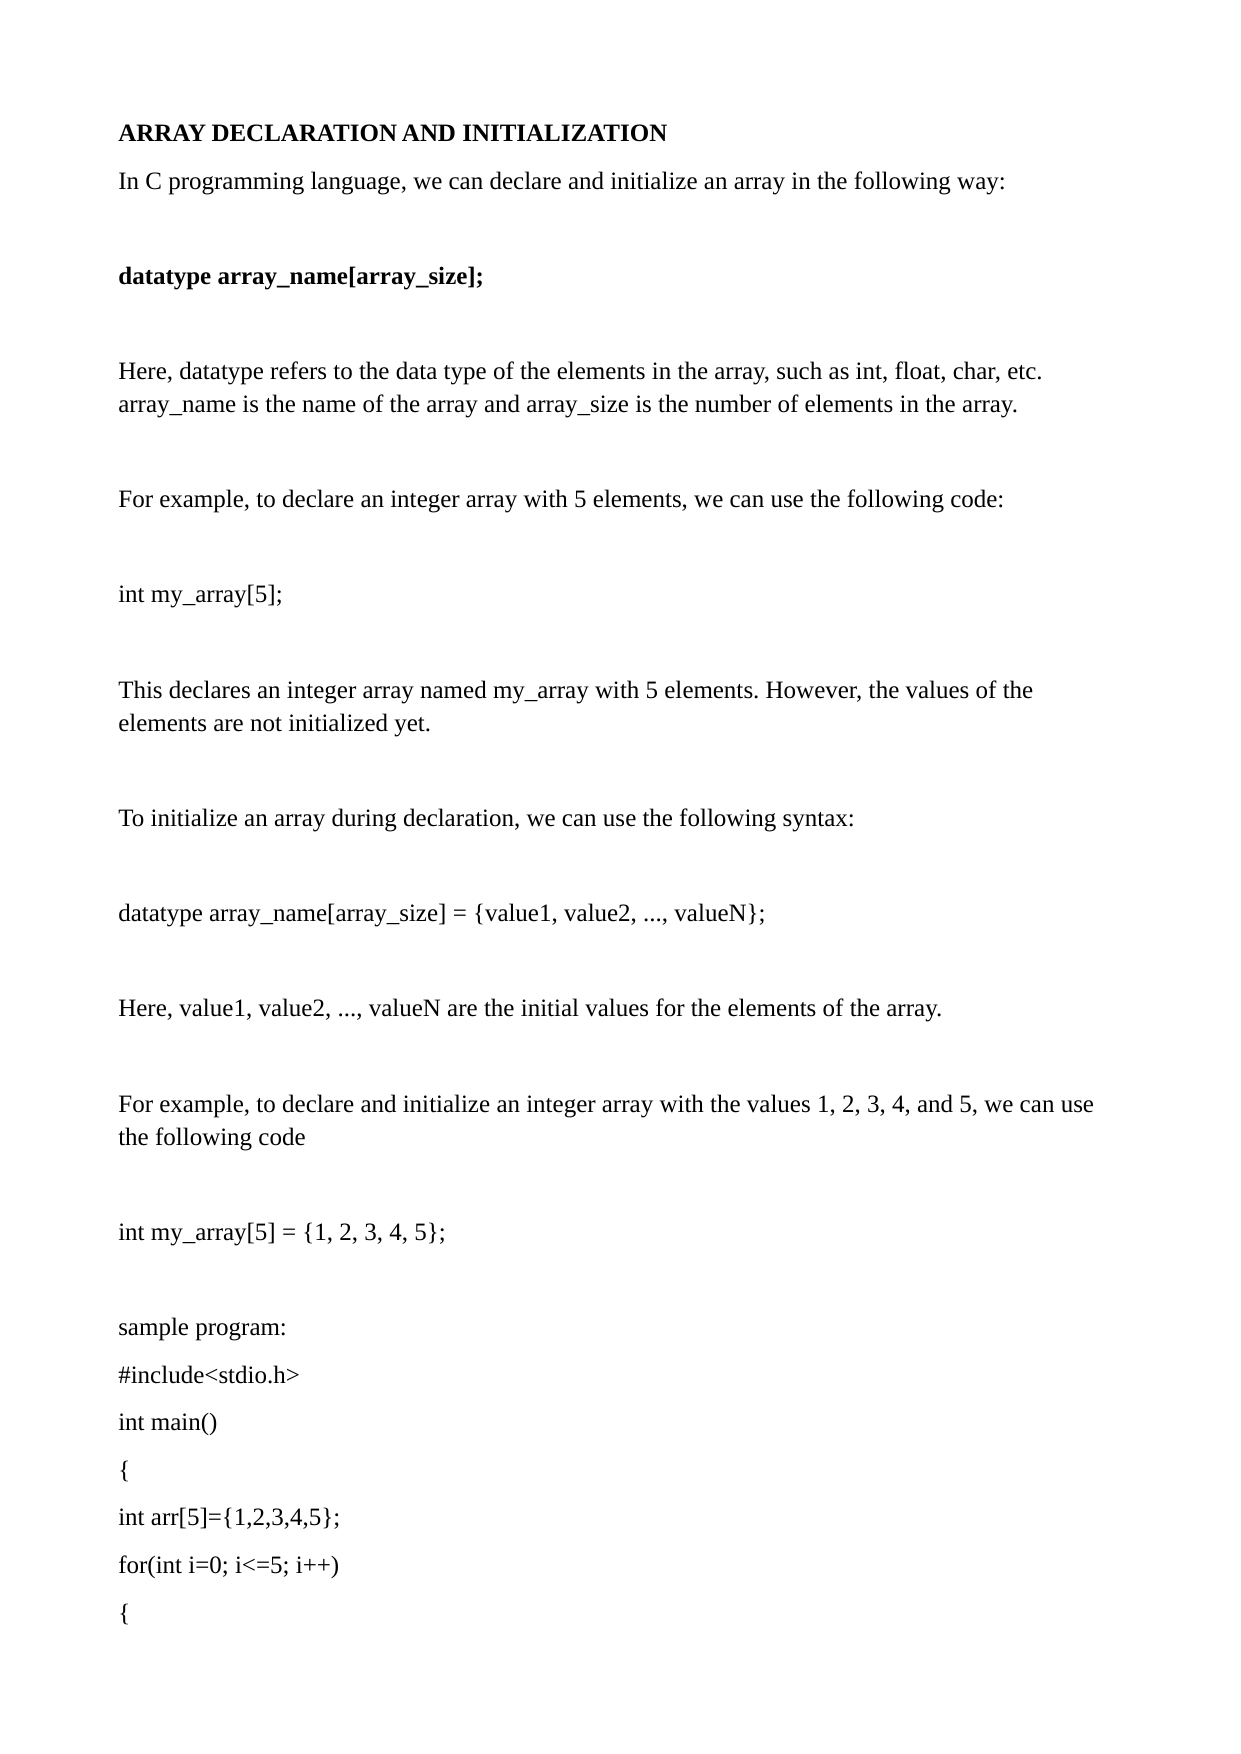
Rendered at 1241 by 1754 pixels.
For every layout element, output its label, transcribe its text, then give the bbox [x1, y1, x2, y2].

text int main() [118, 1407, 1122, 1436]
text for(int i=0; i<=5; i++) [118, 1550, 1122, 1579]
text #include<stdio.h> [118, 1360, 1122, 1388]
text datatype array_name[array_size]; [118, 261, 1122, 290]
text For example, to declare and initialize an integer array with the values 1, 2, 3, 4, and 5, we can use the following code [118, 1089, 1122, 1150]
text int my_array[5] = {1, 2, 3, 4, 5}; [118, 1217, 1122, 1246]
text int arr[5]={1,2,3,4,5}; [118, 1502, 1122, 1531]
text This declares an integer array named my_array with 5 elements. However, the values of the elements are not initialized yet. [118, 675, 1122, 737]
text { [118, 1598, 1122, 1626]
text Here, value1, value2, ..., valueN are the initial values for the elements of the array. [118, 993, 1122, 1022]
text int my_array[5]; [118, 579, 1122, 608]
text To initialize an array during declaration, we can use the following syntax: [118, 803, 1122, 832]
text In C programming language, we can declare and initialize an array in the following way: [118, 166, 1122, 194]
text { [118, 1455, 1122, 1484]
text ARRAY DECLARATION AND INITIALIZATION [118, 118, 1122, 147]
text sample program: [118, 1312, 1122, 1341]
text For example, to declare an integer array with 5 elements, we can use the following code: [118, 484, 1122, 513]
text datatype array_name[array_size] = {value1, value2, ..., valueN}; [118, 898, 1122, 927]
text Here, datatype refers to the data type of the elements in the array, such as int, float, char, etc. array_name is the name of the array and array_size is the number of elements in the array. [118, 356, 1122, 418]
